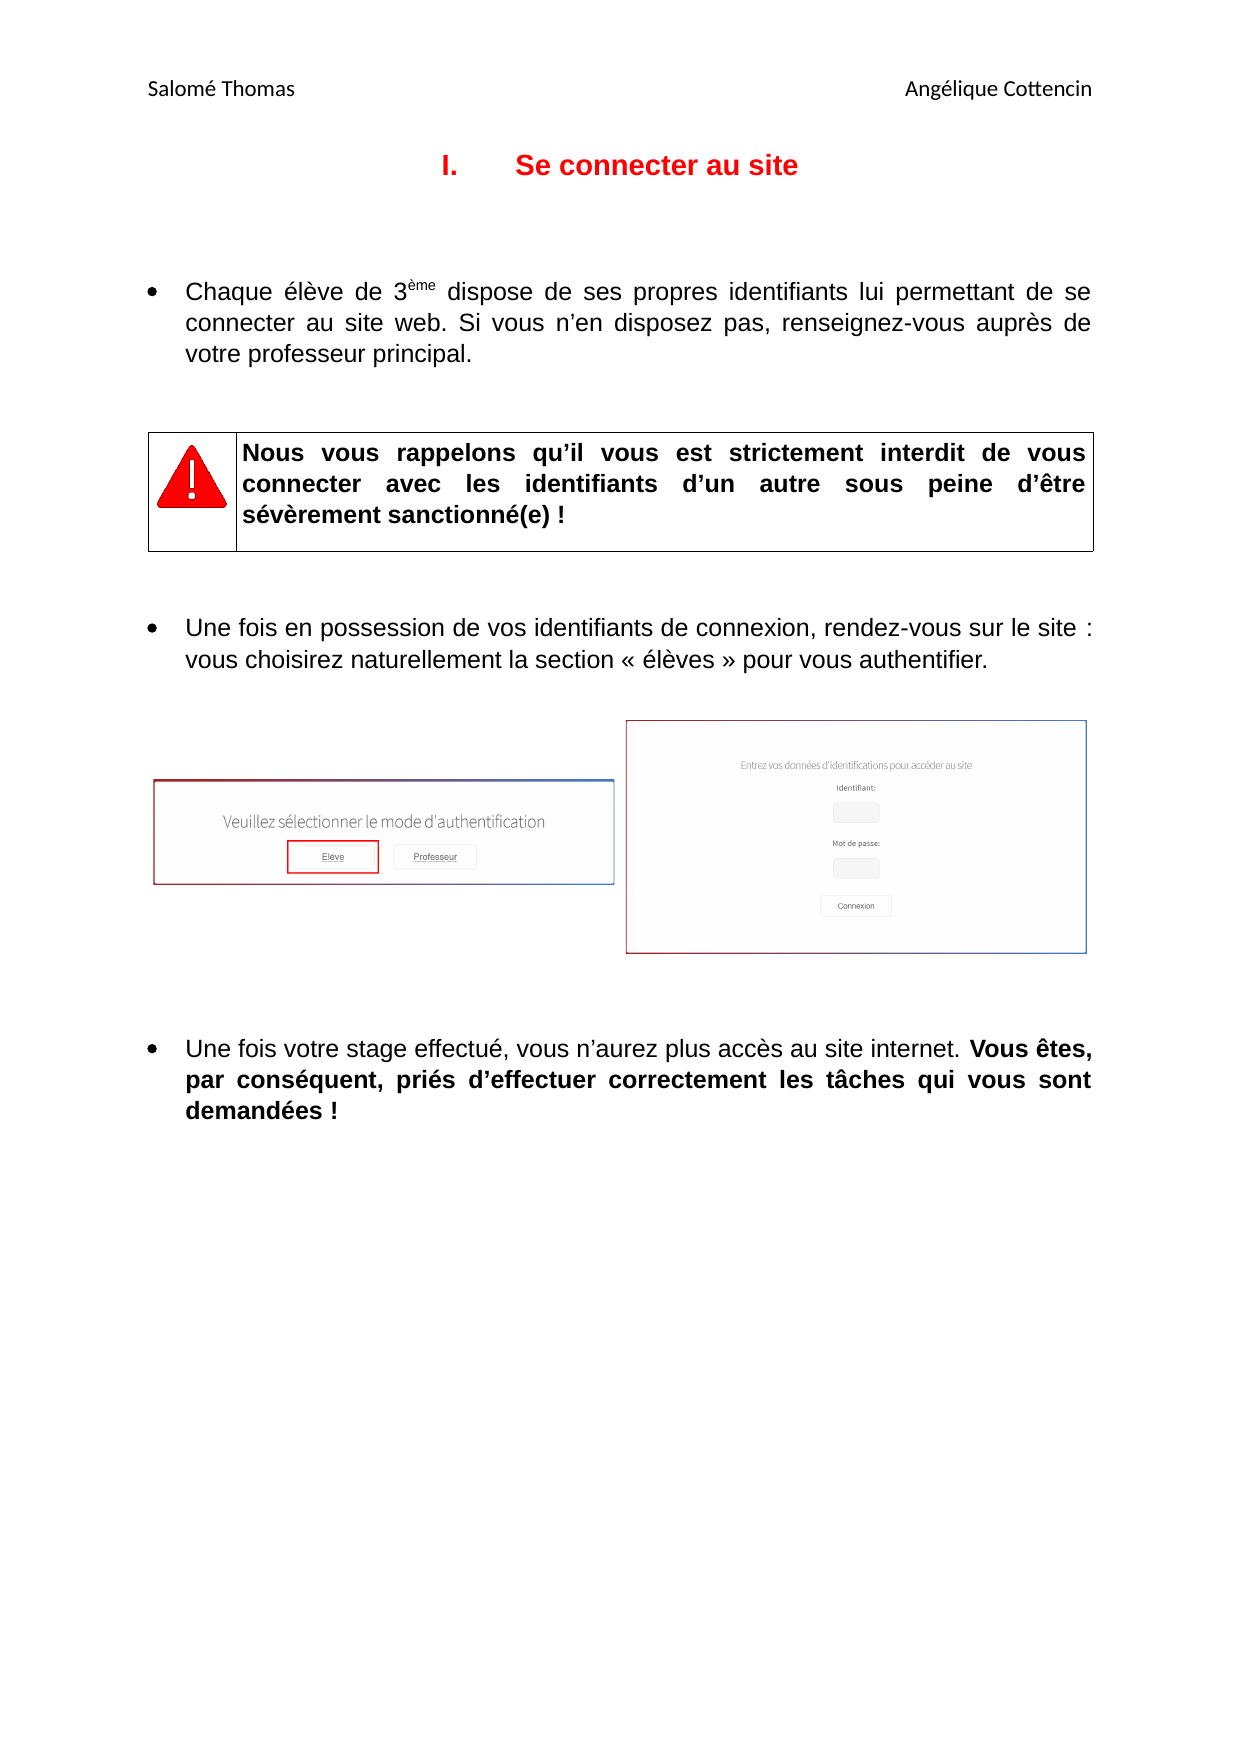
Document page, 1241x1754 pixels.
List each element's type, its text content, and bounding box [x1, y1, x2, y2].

table_header Nous vous rappelons qu’il vous est strictement interdit de vous connecter avec les identifiants d’un autre sous peine d’être sévèrement sanctionné(e) ! [237, 433, 1093, 551]
table_header [149, 433, 236, 551]
picture [625, 720, 1087, 954]
list Se connecter au site [148, 148, 1093, 181]
list Chaque élève de 3ème dispose de ses propres identifiants lui permettant de se connecter au site web. Si vous n’en disposez pas, renseignez-vous auprès de votre professeur principal. [148, 277, 1093, 368]
list Une fois en possession de vos identifiants de connexion, rendez-vous sur le site : vous choisirez naturellement la section « élèves » pour vous authentifier. [148, 613, 1093, 673]
list Une fois votre stage effectué, vous n’aurez plus accès au site internet. Vous êtes, par conséquent, priés d’effectuer correctement les tâches qui vous sont demandées ! [148, 1034, 1093, 1125]
picture [153, 779, 615, 885]
picture [153, 438, 230, 515]
table_header [620, 692, 1093, 987]
table_header [148, 692, 620, 987]
